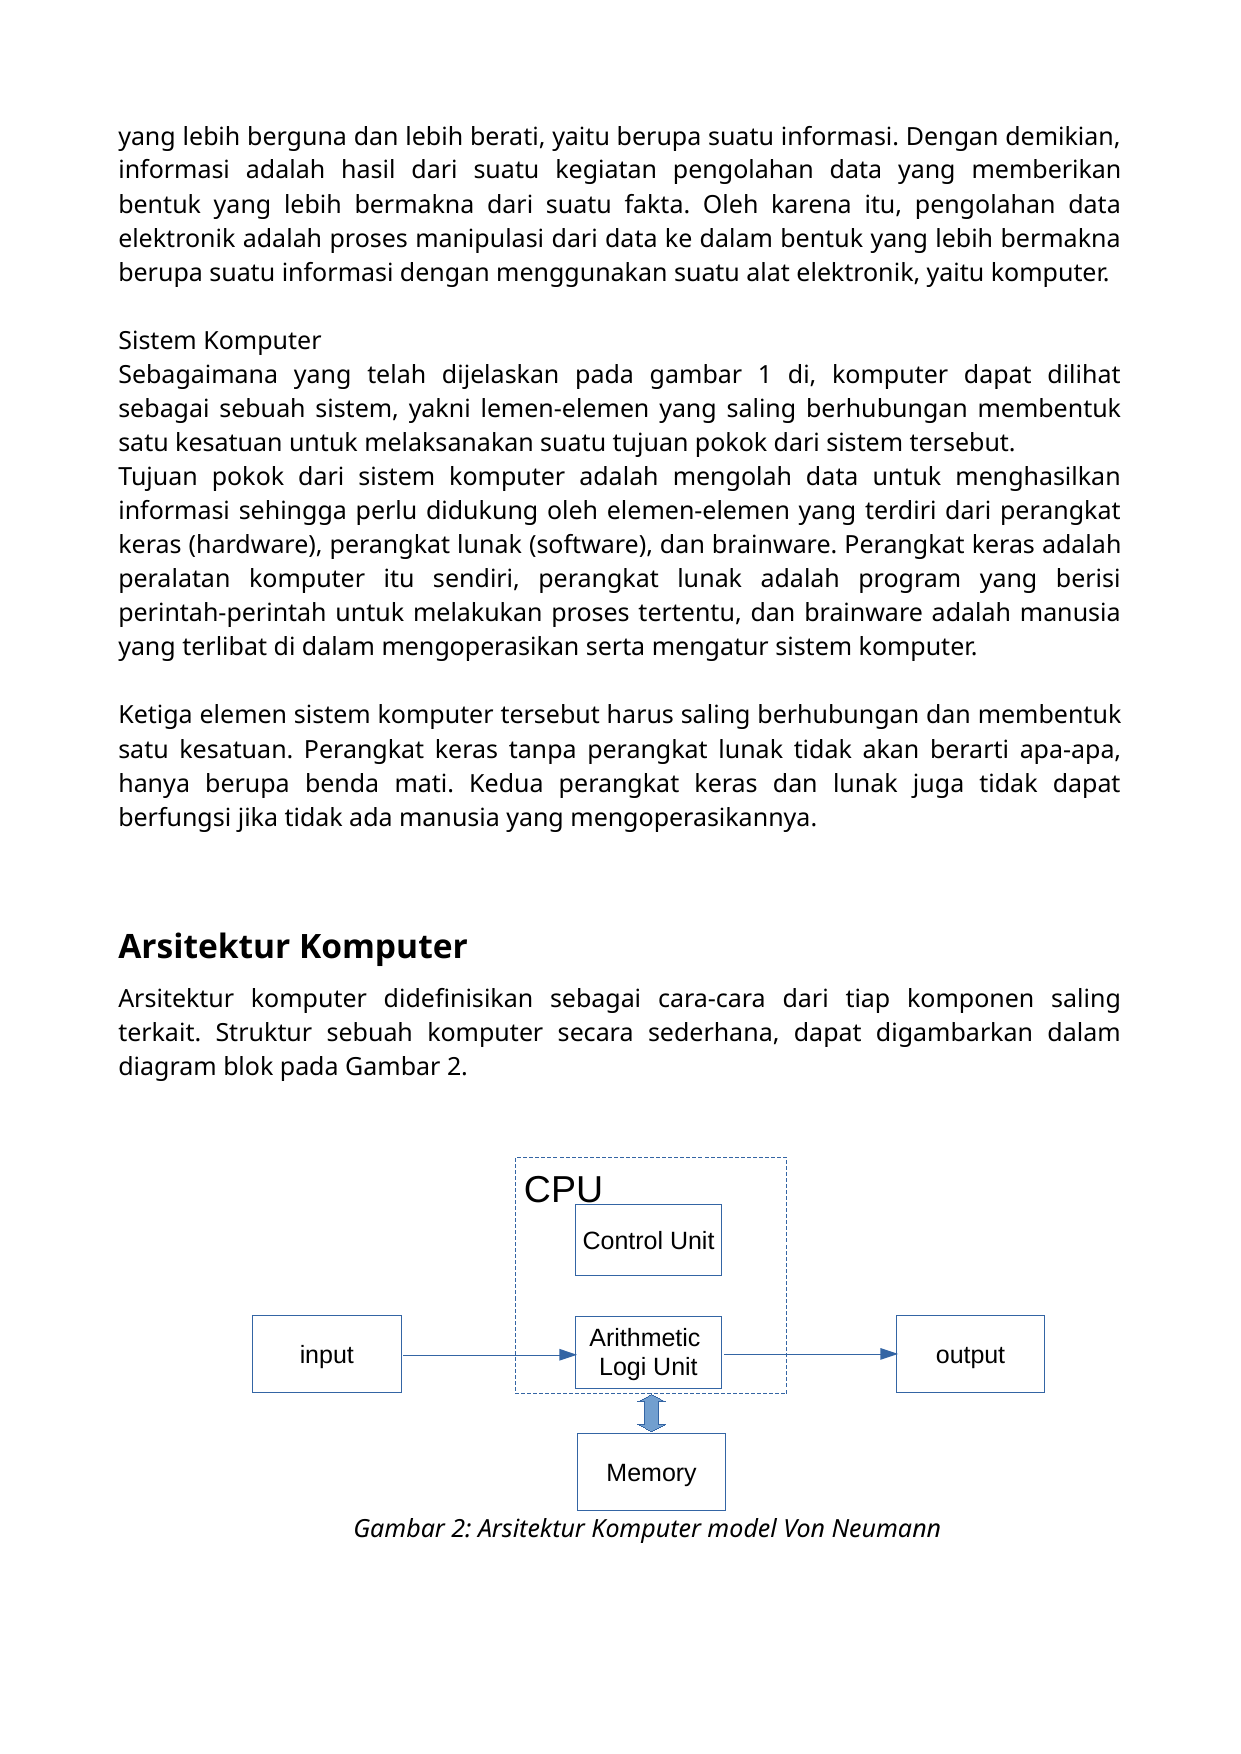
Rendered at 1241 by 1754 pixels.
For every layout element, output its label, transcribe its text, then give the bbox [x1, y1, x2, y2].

text Ketiga elemen sistem komputer tersebut harus saling berhubungan dan membentuk satu kesatuan. Perangkat keras tanpa perangkat lunak tidak akan berarti apa-apa, hanya berupa benda mati. Kedua perangkat keras dan lunak juga tidak dapat berfungsi jika tidak ada manusia yang mengoperasikannya. [118, 697, 1122, 833]
text Tujuan pokok dari sistem komputer adalah mengolah data untuk menghasilkan informasi sehingga perlu didukung oleh elemen-elemen yang terdiri dari perangkat keras (hardware), perangkat lunak (software), dan brainware. Perangkat keras adalah peralatan komputer itu sendiri, perangkat lunak adalah program yang berisi perintah-perintah untuk melakukan proses tertentu, dan brainware adalah manusia yang terlibat di dalam mengoperasikan serta mengatur sistem komputer. [118, 459, 1122, 663]
text Arsitektur komputer didefinisikan sebagai cara-cara dari tiap komponen saling terkait. Struktur sebuah komputer secara sederhana, dapat digambarkan dalam diagram blok pada Gambar 2. [118, 981, 1122, 1083]
text Sebagaimana yang telah dijelaskan pada gambar 1 di, komputer dapat dilihat sebagai sebuah sistem, yakni lemen-elemen yang saling berhubungan membentuk satu kesatuan untuk melaksanakan suatu tujuan pokok dari sistem tersebut. [118, 357, 1122, 459]
subtitle Arsitektur Komputer [118, 922, 1122, 968]
text yang lebih berguna dan lebih berati, yaitu berupa suatu informasi. Dengan demikian, informasi adalah hasil dari suatu kegiatan pengolahan data yang memberikan bentuk yang lebih bermakna dari suatu fakta. Oleh karena itu, pengolahan data elektronik adalah proses manipulasi dari data ke dalam bentuk yang lebih bermakna berupa suatu informasi dengan menggunakan suatu alat elektronik, yaitu komputer. [118, 118, 1122, 288]
text Sistem Komputer [118, 322, 1122, 357]
text Gambar 2: Arsitektur Komputer model Von Neumann [252, 1170, 1045, 1545]
